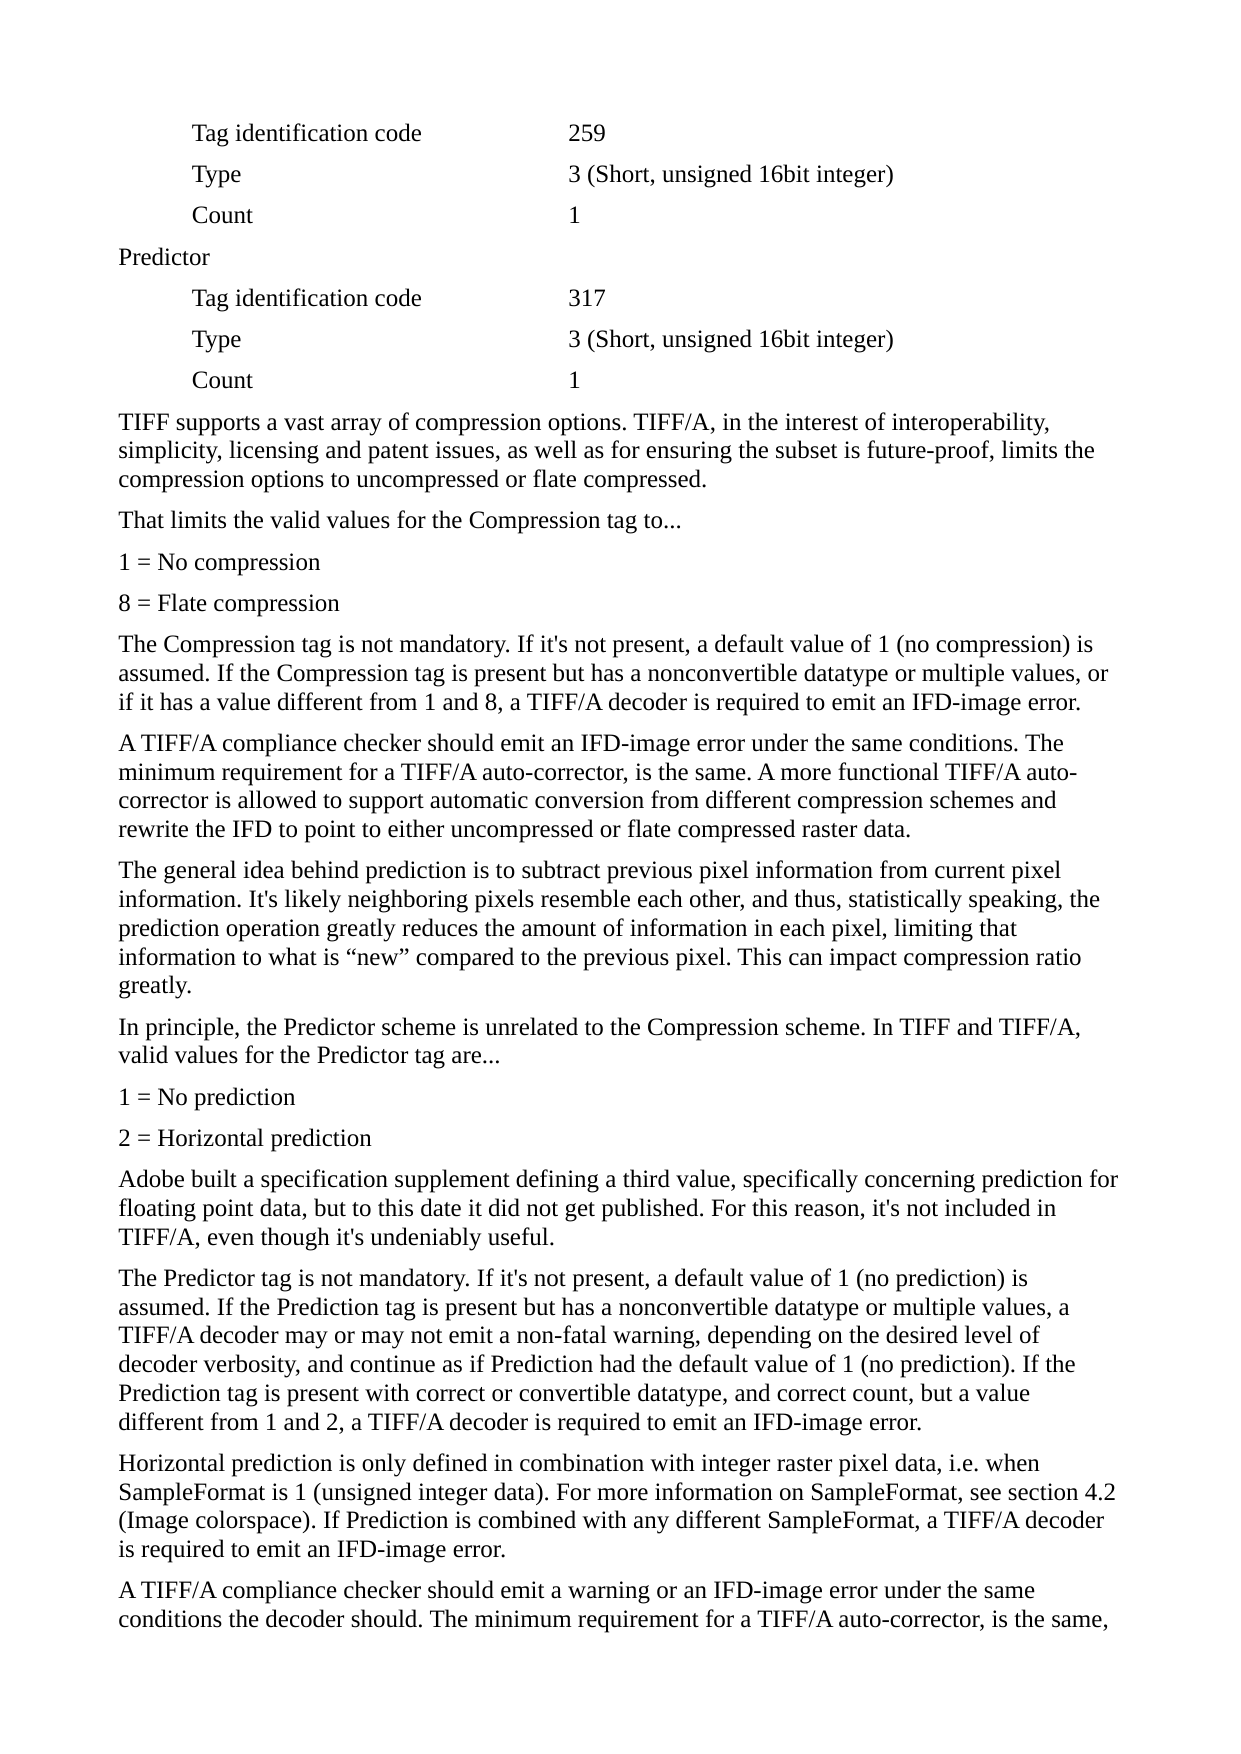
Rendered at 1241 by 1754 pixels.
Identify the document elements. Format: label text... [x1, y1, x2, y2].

text 1 = No compression [118, 547, 1122, 576]
text In principle, the Predictor scheme is unrelated to the Compression scheme. In TIFF and TIFF/A, valid values for the Predictor tag are... [118, 1012, 1122, 1069]
text 8 = Flate compression [118, 588, 1122, 617]
text A TIFF/A compliance checker should emit an IFD-image error under the same conditions. The minimum requirement for a TIFF/A auto-corrector, is the same. A more functional TIFF/A auto-corrector is allowed to support automatic conversion from different compression schemes and rewrite the IFD to point to either uncompressed or flate compressed raster data. [118, 728, 1122, 843]
text 1 = No prediction [118, 1082, 1122, 1111]
text Horizontal prediction is only defined in combination with integer raster pixel data, i.e. when SampleFormat is 1 (unsigned integer data). For more information on SampleFormat, see section 4.2 (Image colorspace). If Prediction is combined with any different SampleFormat, a TIFF/A decoder is required to emit an IFD-image error. [118, 1448, 1122, 1563]
text The Compression tag is not mandatory. If it's not present, a default value of 1 (no compression) is assumed. If the Compression tag is present but has a nonconvertible datatype or multiple values, or if it has a value different from 1 and 8, a TIFF/A decoder is required to emit an IFD-image error. [118, 629, 1122, 716]
text The Predictor tag is not mandatory. If it's not present, a default value of 1 (no prediction) is assumed. If the Prediction tag is present but has a nonconvertible datatype or multiple values, a TIFF/A decoder may or may not emit a non-fatal warning, depending on the desired level of decoder verbosity, and continue as if Prediction had the default value of 1 (no prediction). If the Prediction tag is present with correct or convertible datatype, and correct count, but a value different from 1 and 2, a TIFF/A decoder is required to emit an IFD-image error. [118, 1263, 1122, 1436]
text Predictor [118, 242, 1122, 271]
text Type 3 (Short, unsigned 16bit integer) [192, 159, 1122, 188]
text TIFF supports a vast array of compression options. TIFF/A, in the interest of interoperability, simplicity, licensing and patent issues, as well as for ensuring the subset is future-proof, limits the compression options to uncompressed or flate compressed. [118, 407, 1122, 493]
text 2 = Horizontal prediction [118, 1123, 1122, 1152]
text A TIFF/A compliance checker should emit a warning or an IFD-image error under the same conditions the decoder should. The minimum requirement for a TIFF/A auto-corrector, is the same, [118, 1576, 1122, 1633]
text That limits the valid values for the Compression tag to... [118, 506, 1122, 534]
text Tag identification code 259 [192, 118, 1122, 147]
text Tag identification code 317 [192, 283, 1122, 312]
text The general idea behind prediction is to subtract previous pixel information from current pixel information. It's likely neighboring pixels resemble each other, and thus, statistically speaking, the prediction operation greatly reduces the amount of information in each pixel, limiting that information to what is “new” compared to the previous pixel. This can impact compression ratio greatly. [118, 856, 1122, 999]
text Adobe built a specification supplement defining a third value, specifically concerning prediction for floating point data, but to this date it did not get published. For this reason, it's not included in TIFF/A, even though it's undeniably useful. [118, 1164, 1122, 1251]
text Type 3 (Short, unsigned 16bit integer) [192, 324, 1122, 353]
text Count 1 [192, 366, 1122, 394]
text Count 1 [192, 201, 1122, 229]
